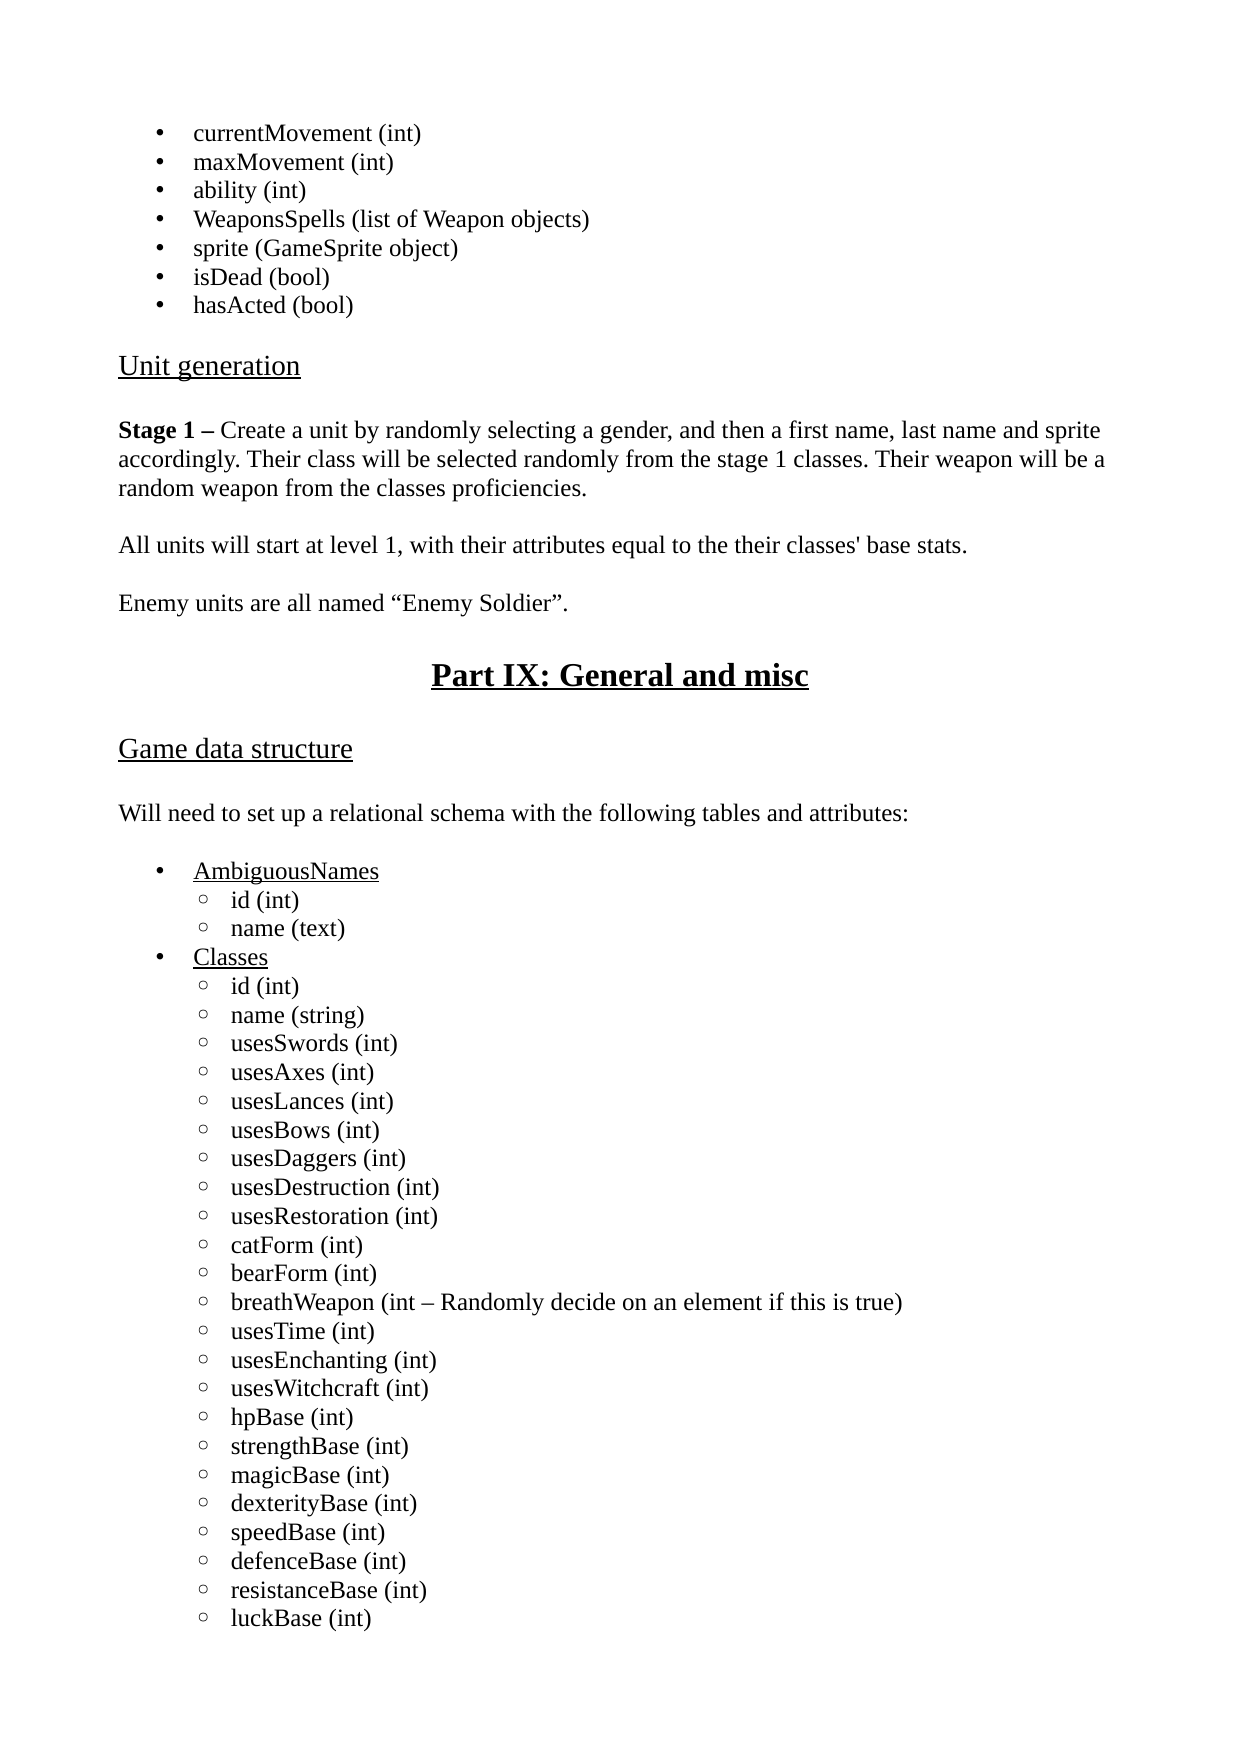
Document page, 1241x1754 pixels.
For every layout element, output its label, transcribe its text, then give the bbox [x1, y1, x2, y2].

text Stage 1 – Create a unit by randomly selecting a gender, and then a first name, last name and sprite accordingly. Their class will be selected randomly from the stage 1 classes. Their weapon will be a random weapon from the classes proficiencies. [118, 415, 1122, 501]
list magicBase (int) [193, 1460, 1122, 1488]
list usesWitchcraft (int) [193, 1373, 1122, 1402]
list hasActed (bool) [156, 291, 1122, 319]
list isDead (bool) [156, 262, 1122, 291]
list name (string) [193, 1000, 1122, 1028]
text All units will start at level 1, with their attributes equal to the their classes' base stats. [118, 530, 1122, 559]
list usesAxes (int) [193, 1057, 1122, 1086]
list usesDestruction (int) [193, 1172, 1122, 1201]
list usesLances (int) [193, 1086, 1122, 1115]
list sprite (GameSprite object) [156, 233, 1122, 262]
list id (int) [193, 971, 1122, 1000]
text Enemy units are all named “Enemy Soldier”. [118, 588, 1122, 616]
text Unit generation [118, 348, 1122, 382]
list maxMovement (int) [156, 147, 1122, 176]
list usesSwords (int) [193, 1028, 1122, 1057]
list name (text) [193, 913, 1122, 942]
text Will need to set up a relational schema with the following tables and attributes: [118, 798, 1122, 827]
list usesTime (int) [193, 1316, 1122, 1345]
list speedBase (int) [193, 1517, 1122, 1546]
list usesRestoration (int) [193, 1201, 1122, 1230]
list usesDaggers (int) [193, 1143, 1122, 1172]
list bearForm (int) [193, 1258, 1122, 1287]
list luckBase (int) [193, 1603, 1122, 1632]
list catForm (int) [193, 1230, 1122, 1258]
list AmbiguousNames [156, 856, 1122, 885]
list usesBows (int) [193, 1115, 1122, 1143]
list hpBase (int) [193, 1402, 1122, 1431]
text Part IX: General and misc [118, 655, 1122, 693]
list ability (int) [156, 176, 1122, 204]
list resistanceBase (int) [193, 1575, 1122, 1603]
list breathWeapon (int – Randomly decide on an element if this is true) [193, 1287, 1122, 1316]
list dexterityBase (int) [193, 1488, 1122, 1517]
text Game data structure [118, 731, 1122, 765]
list defenceBase (int) [193, 1546, 1122, 1575]
list currentMovement (int) [156, 118, 1122, 147]
list id (int) [193, 885, 1122, 913]
list Classes [156, 942, 1122, 971]
list usesEnchanting (int) [193, 1345, 1122, 1373]
list strengthBase (int) [193, 1431, 1122, 1460]
list WeaponsSpells (list of Weapon objects) [156, 204, 1122, 233]
